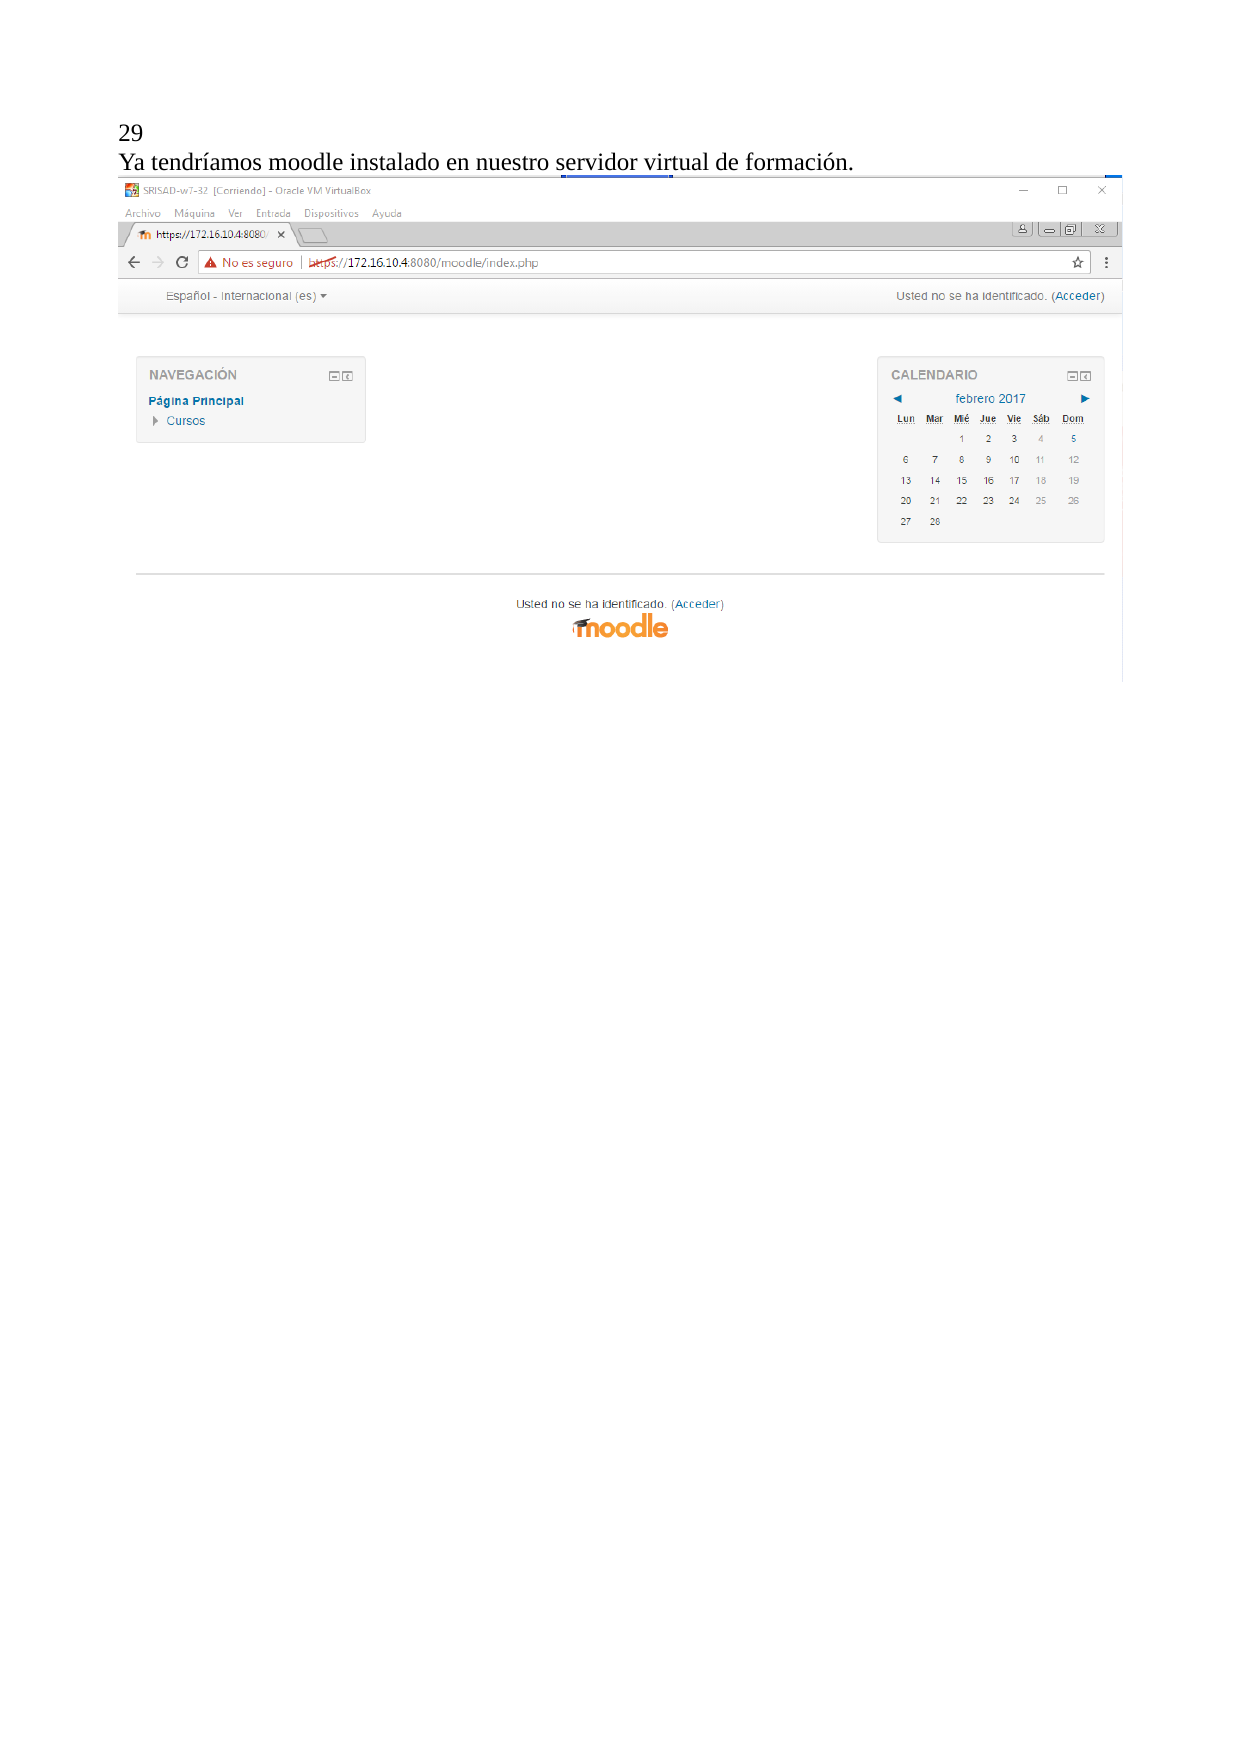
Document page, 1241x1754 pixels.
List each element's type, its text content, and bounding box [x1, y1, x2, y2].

text Ya tendríamos moodle instalado en nuestro servidor virtual de formación. [118, 147, 1122, 175]
picture [118, 175, 1123, 682]
text 29 [118, 118, 1122, 147]
